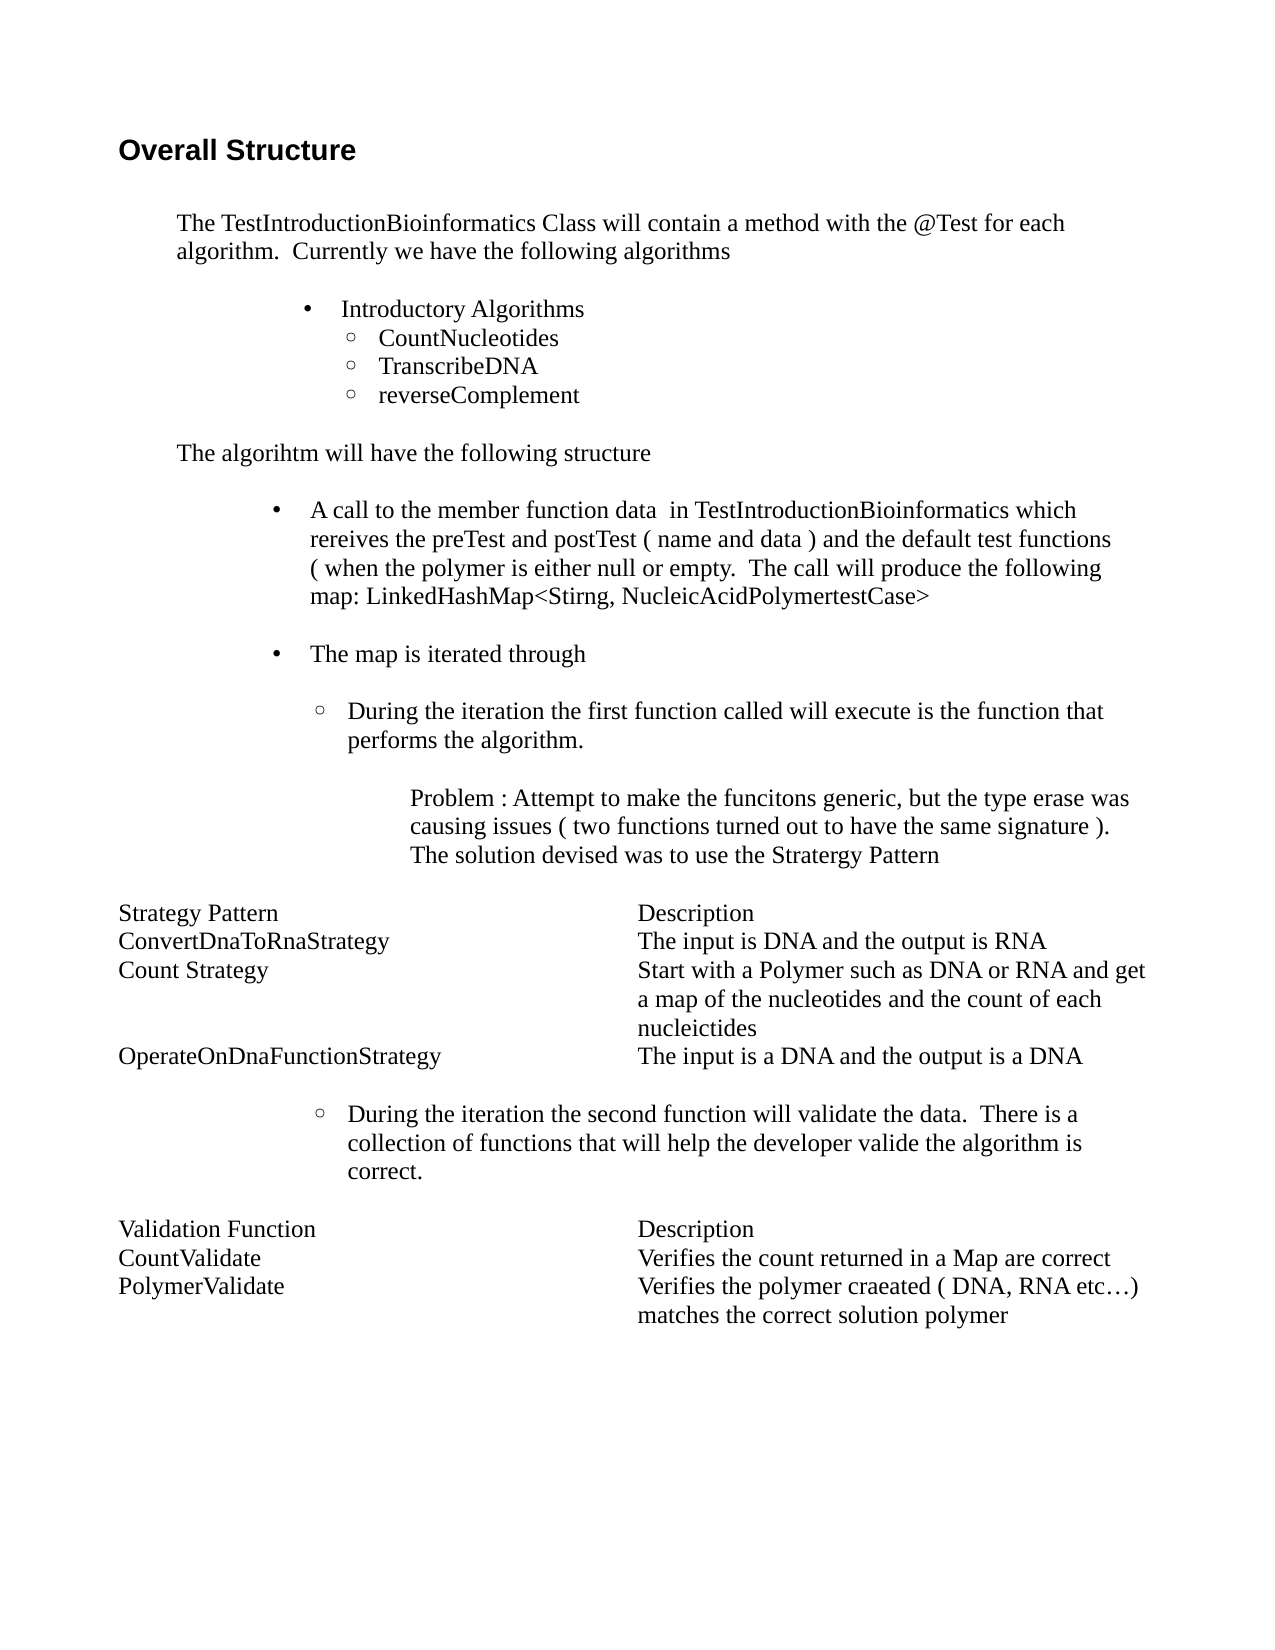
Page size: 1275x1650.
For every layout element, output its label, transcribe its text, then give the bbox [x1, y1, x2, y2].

table_header Description [638, 1214, 1157, 1243]
list TranscribeDNA [341, 351, 1157, 380]
table_cell ConvertDnaToRnaStrategy [118, 926, 637, 955]
list Introductory Algorithms [303, 294, 1157, 323]
list During the iteration the first function called will execute is the function that performs the algorithm. [310, 696, 1157, 754]
list The map is iterated through [272, 639, 1157, 668]
table_header Validation Function [118, 1214, 637, 1243]
text Problem : Attempt to make the funcitons generic, but the type erase was causing issues ( two functions turned out to have the same signature ). The solution devised was to use the Stratergy Pattern [118, 783, 1157, 869]
text The TestIntroductionBioinformatics Class will contain a method with the @Test for each algorithm. Currently we have the following algorithms [118, 208, 1157, 265]
table_cell Verifies the polymer craeated ( DNA, RNA etc…) matches the correct solution polymer [638, 1271, 1157, 1329]
list reverseComplement [341, 380, 1157, 409]
table_cell The input is DNA and the output is RNA [638, 926, 1157, 955]
table_header Description [638, 898, 1157, 926]
subtitle Overall Structure [118, 133, 1157, 166]
table_cell Count Strategy [118, 955, 637, 1041]
table_cell Start with a Polymer such as DNA or RNA and get a map of the nucleotides and the count of each nucleictides [638, 955, 1157, 1041]
table_cell The input is a DNA and the output is a DNA [638, 1041, 1157, 1070]
table_header Strategy Pattern [118, 898, 637, 926]
table_cell OperateOnDnaFunctionStrategy [118, 1041, 637, 1070]
text The algorihtm will have the following structure [118, 438, 1157, 466]
table_cell CountValidate [118, 1243, 637, 1271]
table_cell PolymerValidate [118, 1271, 637, 1329]
list During the iteration the second function will validate the data. There is a collection of functions that will help the developer valide the algorithm is correct. [310, 1099, 1157, 1185]
list A call to the member function data in TestIntroductionBioinformatics which rereives the preTest and postTest ( name and data ) and the default test functions ( when the polymer is either null or empty. The call will produce the following map: LinkedHashMap<Stirng, NucleicAcidPolymertestCase> [272, 495, 1157, 610]
list CountNucleotides [341, 323, 1157, 351]
table_cell Verifies the count returned in a Map are correct [638, 1243, 1157, 1271]
